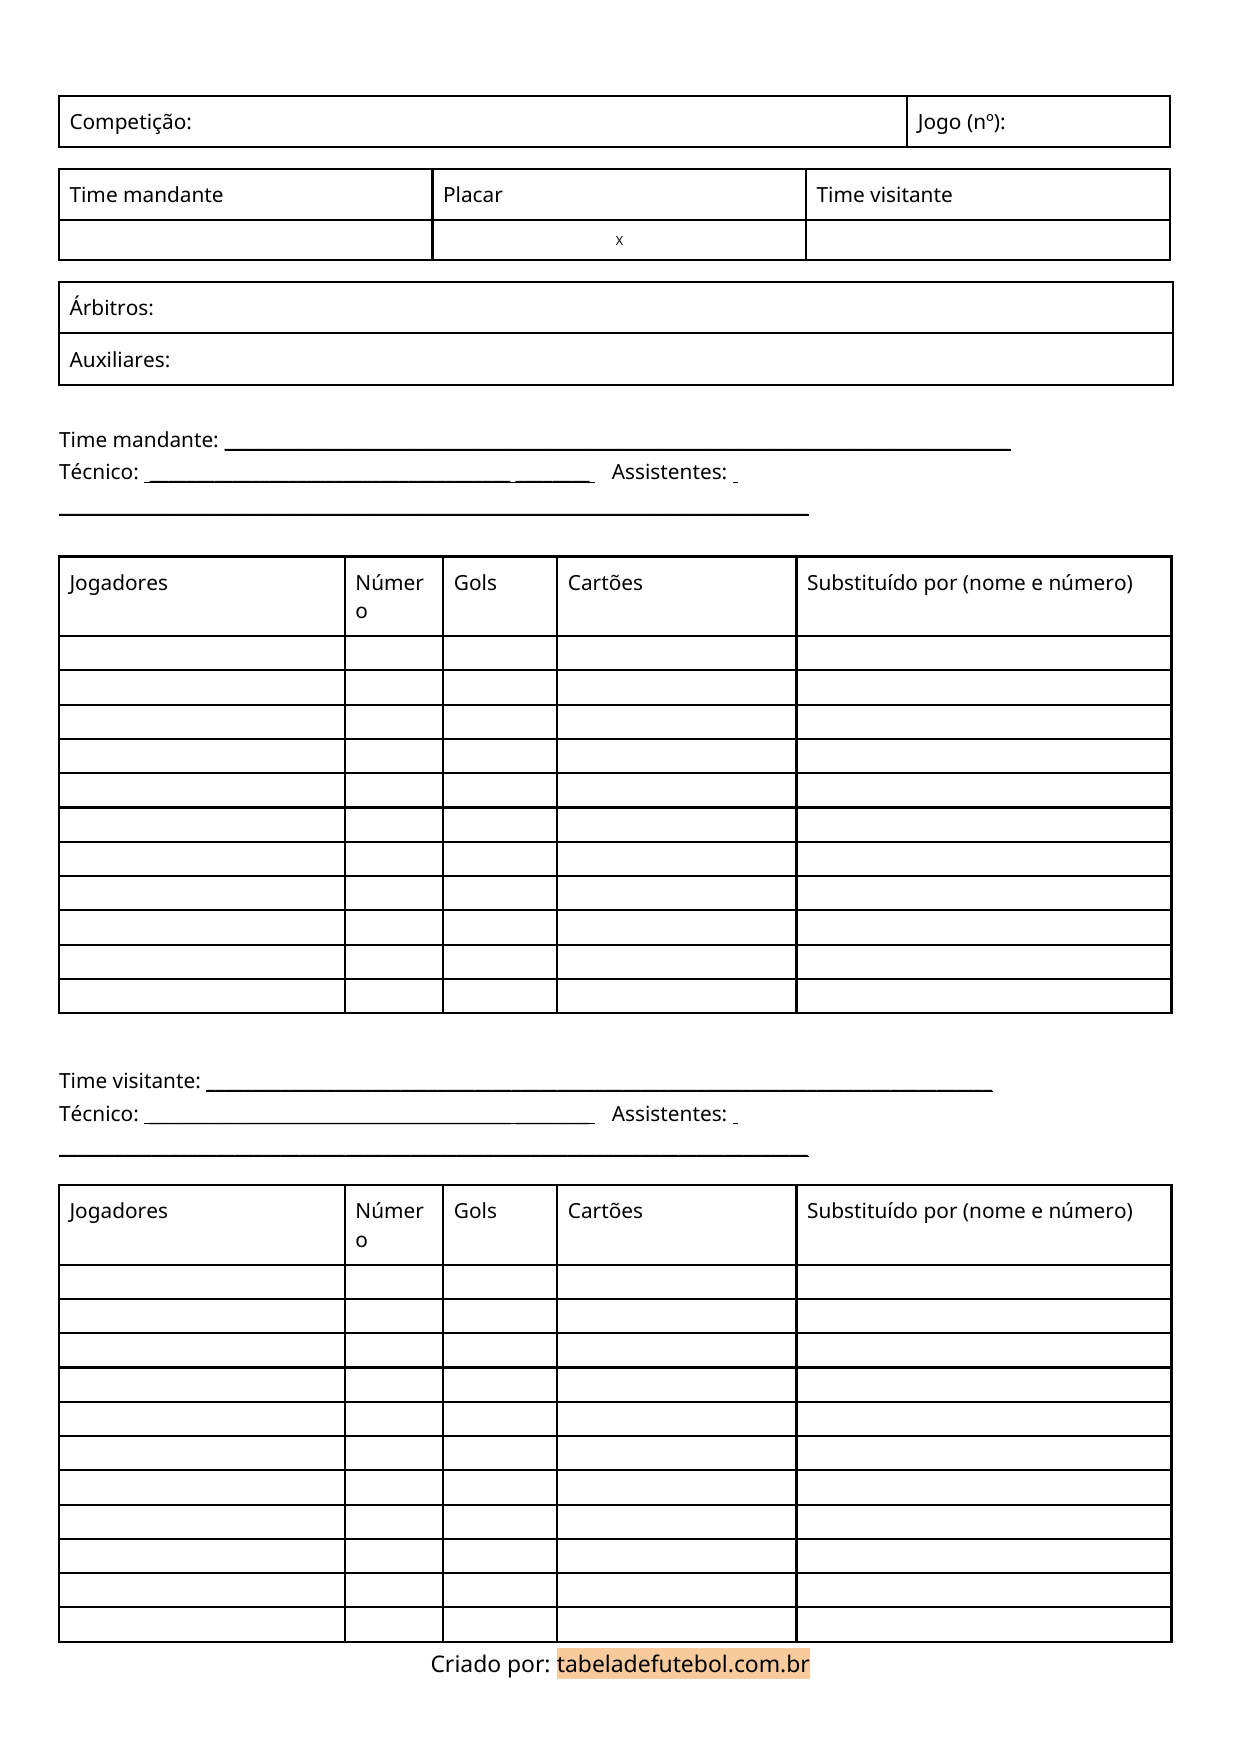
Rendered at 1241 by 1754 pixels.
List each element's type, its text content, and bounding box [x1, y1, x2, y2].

table_cell [444, 877, 556, 909]
table_header Placar [434, 170, 805, 219]
table_cell [444, 980, 556, 1012]
table_cell X [434, 221, 805, 259]
table_cell [798, 1540, 1170, 1572]
table_header Time visitante [807, 170, 1169, 219]
table_cell [798, 946, 1170, 978]
table_cell [346, 1369, 442, 1401]
table_cell [60, 1540, 344, 1572]
table_cell [444, 1540, 556, 1572]
table_cell [558, 1608, 795, 1641]
table_cell [558, 1266, 795, 1298]
table_cell [60, 1369, 344, 1401]
table_cell [60, 221, 431, 259]
table_cell Auxiliares: [60, 334, 1172, 384]
table_header Jogadores [60, 1186, 344, 1263]
table_cell [346, 911, 442, 943]
table_cell [558, 877, 795, 909]
table_cell [60, 671, 344, 704]
table_cell [60, 877, 344, 909]
table_cell [558, 809, 795, 841]
table_cell [444, 1437, 556, 1469]
table_header Cartões [558, 1186, 795, 1263]
table_cell [60, 637, 344, 669]
table_cell [558, 706, 795, 738]
table_cell [798, 706, 1170, 738]
table_cell [798, 843, 1170, 875]
table_cell [798, 740, 1170, 772]
table_cell [444, 1334, 556, 1366]
table_cell [346, 1334, 442, 1366]
table_cell [798, 1403, 1170, 1435]
table_cell [798, 1369, 1170, 1401]
table_cell [444, 637, 556, 669]
table_cell [346, 1403, 442, 1435]
table_cell [558, 740, 795, 772]
table_cell [346, 1266, 442, 1298]
table_cell [60, 1334, 344, 1366]
table_cell [444, 911, 556, 943]
table_header Time mandante [60, 170, 431, 219]
table_cell [60, 1608, 344, 1641]
table_cell [558, 1506, 795, 1538]
table_header Substituído por (nome e número) [798, 1186, 1170, 1263]
table_header Gols [444, 1186, 556, 1263]
table_cell [807, 221, 1169, 259]
table_cell [558, 774, 795, 806]
table_cell [60, 1574, 344, 1606]
table_cell [444, 1471, 556, 1503]
table_cell [798, 1608, 1170, 1641]
table_cell [558, 1437, 795, 1469]
table_cell [346, 1574, 442, 1606]
table_cell [346, 877, 442, 909]
table_cell [558, 1574, 795, 1606]
table_header Competição: [60, 97, 906, 146]
table_cell [558, 843, 795, 875]
table_cell [444, 671, 556, 704]
table_cell [558, 1369, 795, 1401]
table_cell [60, 1403, 344, 1435]
table_cell [444, 740, 556, 772]
table_cell [558, 1403, 795, 1435]
table_cell [444, 1608, 556, 1641]
table_cell [346, 1540, 442, 1572]
table_cell [346, 1506, 442, 1538]
table_cell [798, 1471, 1170, 1503]
table_cell [798, 1266, 1170, 1298]
table_header Gols [444, 558, 556, 635]
table_cell [444, 1506, 556, 1538]
table_cell [60, 1266, 344, 1298]
table_cell [346, 671, 442, 704]
table_cell [346, 637, 442, 669]
table_cell [346, 843, 442, 875]
table_cell [798, 1334, 1170, 1366]
table_cell [444, 843, 556, 875]
table_header Substituído por (nome e número) [798, 558, 1170, 635]
text Técnico: _______________________________________ ________ Assistentes: _________________________________________________________________________________ [59, 457, 1181, 518]
table_cell [798, 1574, 1170, 1606]
table_cell [444, 1266, 556, 1298]
table_header Número [346, 1186, 442, 1263]
text Time mandante: _____________________________________________________________________________________ [59, 425, 1181, 453]
table_cell [346, 1608, 442, 1641]
table_cell [444, 1574, 556, 1606]
table_cell [558, 637, 795, 669]
table_cell [60, 946, 344, 978]
table_cell [444, 1403, 556, 1435]
table_cell [558, 946, 795, 978]
table_cell [60, 1437, 344, 1469]
table_cell [558, 911, 795, 943]
table_header Cartões [558, 558, 795, 635]
table_cell [60, 740, 344, 772]
table_cell [60, 1471, 344, 1503]
table_header Jogo (nº): [908, 97, 1169, 146]
table_cell [798, 911, 1170, 943]
table_cell [346, 1437, 442, 1469]
table_cell [346, 946, 442, 978]
table_cell [346, 706, 442, 738]
table_cell [558, 1471, 795, 1503]
table_cell [346, 980, 442, 1012]
table_cell [60, 706, 344, 738]
table_cell [558, 671, 795, 704]
table_cell [444, 706, 556, 738]
table_cell [558, 1334, 795, 1366]
table_cell [444, 809, 556, 841]
table_cell [798, 774, 1170, 806]
table_cell [798, 1300, 1170, 1332]
table_cell [346, 774, 442, 806]
table_cell [798, 809, 1170, 841]
table_cell [798, 671, 1170, 704]
table_cell [798, 1437, 1170, 1469]
table_header Jogadores [60, 558, 344, 635]
table_cell [60, 911, 344, 943]
text Técnico: _______________________________________ ________ Assistentes: _________________________________________________________________________________ [59, 1099, 1181, 1160]
table_cell [558, 1300, 795, 1332]
table_cell [60, 980, 344, 1012]
table_cell [60, 843, 344, 875]
table_cell [60, 774, 344, 806]
table_cell [798, 637, 1170, 669]
table_cell [444, 946, 556, 978]
table_cell [558, 980, 795, 1012]
table_cell [346, 809, 442, 841]
table_cell [346, 740, 442, 772]
table_cell [60, 1506, 344, 1538]
table_cell [444, 774, 556, 806]
table_cell [60, 1300, 344, 1332]
table_cell [558, 1540, 795, 1572]
table_cell [346, 1471, 442, 1503]
table_cell [60, 809, 344, 841]
table_cell [798, 877, 1170, 909]
table_header Árbitros: [60, 283, 1172, 332]
table_cell [346, 1300, 442, 1332]
table_cell [444, 1300, 556, 1332]
text Time visitante: _____________________________________________________________________________________ [59, 1066, 1181, 1095]
table_header Número [346, 558, 442, 635]
table_cell [444, 1369, 556, 1401]
table_cell [798, 1506, 1170, 1538]
table_cell [798, 980, 1170, 1012]
